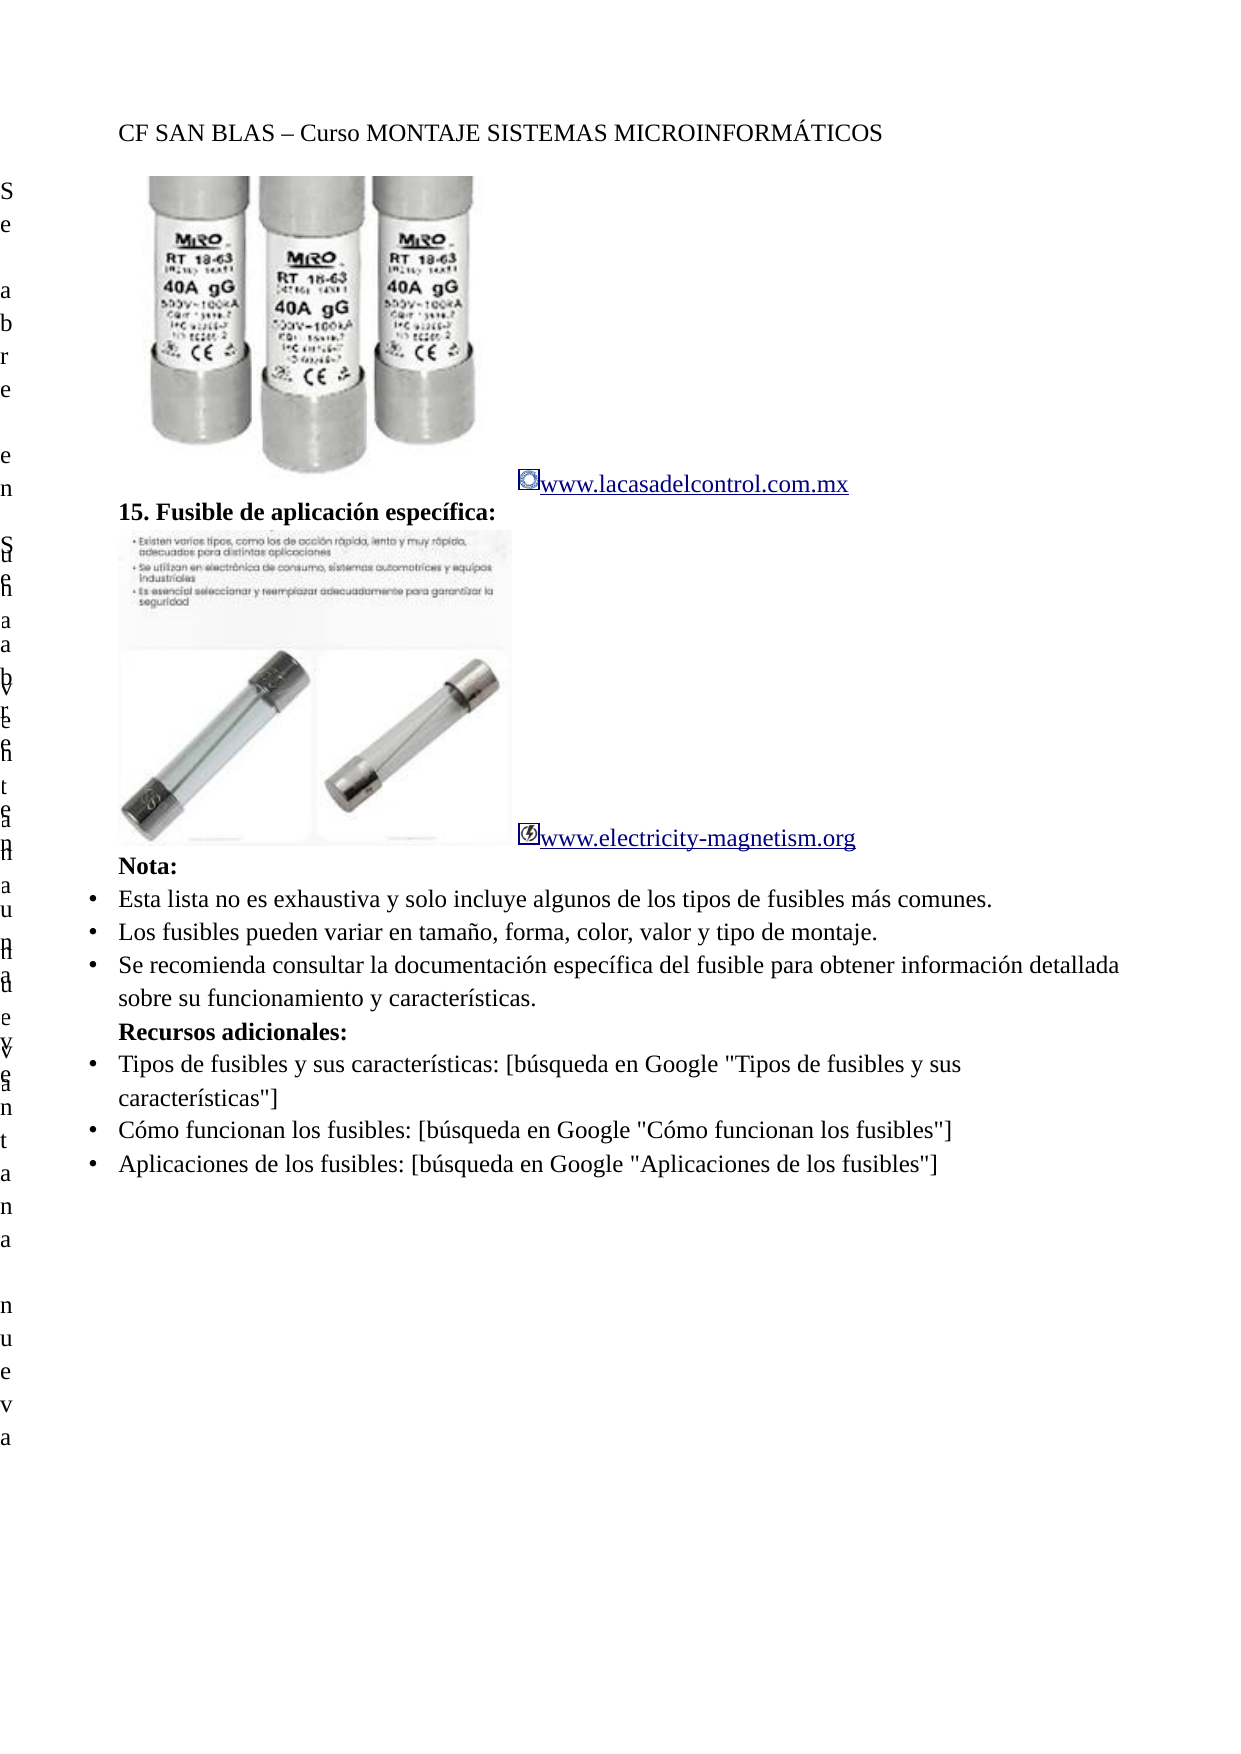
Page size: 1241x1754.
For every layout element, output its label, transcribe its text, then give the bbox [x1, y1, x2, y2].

picture [118, 176, 512, 492]
list Aplicaciones de los fusibles: [búsqueda en Google "Aplicaciones de los fusibles"] [118, 1149, 1122, 1177]
text Recursos adicionales: [118, 1017, 1122, 1045]
text Nota: [118, 851, 1122, 880]
text www.lacasadelcontrol.com.mx [118, 176, 1122, 497]
picture [520, 824, 538, 843]
list Los fusibles pueden variar en tamaño, forma, color, valor y tipo de montaje. [118, 917, 1122, 946]
text 15. Fusible de aplicación específica: [118, 497, 1122, 526]
list Cómo funcionan los fusibles: [búsqueda en Google "Cómo funcionan los fusibles"] [118, 1116, 1122, 1144]
list Tipos de fusibles y sus características: [búsqueda en Google "Tipos de fusibles y sus características"] [118, 1049, 1122, 1111]
picture [520, 470, 538, 489]
picture [118, 530, 512, 846]
text www.electricity-magnetism.org [118, 530, 1122, 851]
list Se recomienda consultar la documentación específica del fusible para obtener información detallada sobre su funcionamiento y características. [118, 951, 1122, 1012]
list Esta lista no es exhaustiva y solo incluye algunos de los tipos de fusibles más comunes. [118, 884, 1122, 913]
